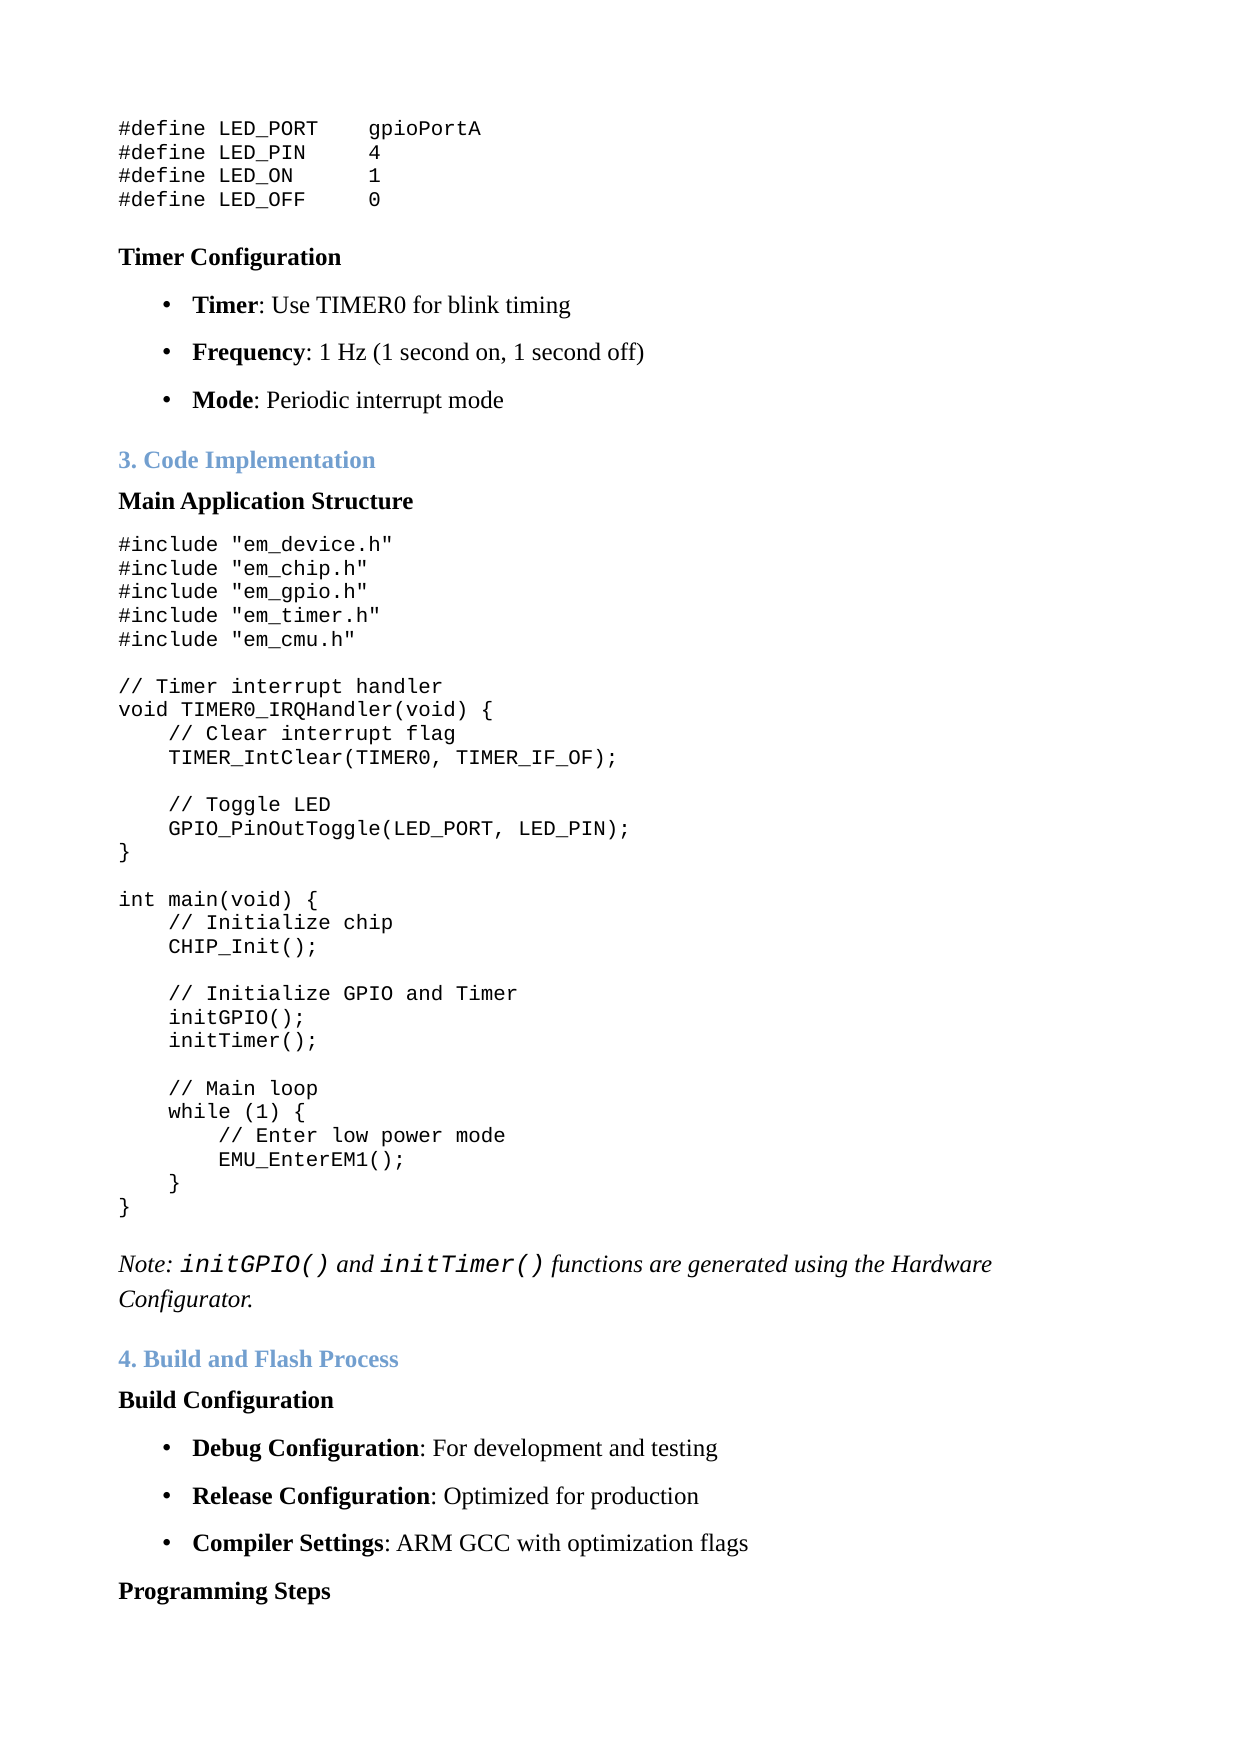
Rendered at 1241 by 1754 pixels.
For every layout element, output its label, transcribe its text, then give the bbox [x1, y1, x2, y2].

list Frequency: 1 Hz (1 second on, 1 second off) [162, 337, 1122, 366]
text Main Application Structure [118, 486, 1122, 515]
list Release Configuration: Optimized for production [162, 1481, 1122, 1509]
text // Clear interrupt flag [118, 723, 1122, 747]
text #include "em_device.h" [118, 534, 1122, 558]
text // Initialize chip [118, 912, 1122, 936]
text #include "em_cmu.h" [118, 628, 1122, 652]
text // Toggle LED [118, 794, 1122, 818]
text initTimer(); [118, 1031, 1122, 1054]
text initGPIO(); [118, 1007, 1122, 1031]
text #define LED_OFF 0 [118, 189, 1122, 213]
text while (1) { [118, 1101, 1122, 1125]
text TIMER_IntClear(TIMER0, TIMER_IF_OF); [118, 747, 1122, 770]
subtitle 3. Code Implementation [118, 445, 1122, 474]
text int main(void) { [118, 889, 1122, 912]
text #define LED_ON 1 [118, 165, 1122, 189]
text CHIP_Init(); [118, 936, 1122, 959]
text GPIO_PinOutToggle(LED_PORT, LED_PIN); [118, 818, 1122, 841]
text // Initialize GPIO and Timer [118, 983, 1122, 1007]
text } [118, 841, 1122, 865]
text #define LED_PIN 4 [118, 142, 1122, 165]
text #include "em_timer.h" [118, 605, 1122, 628]
text // Timer interrupt handler [118, 676, 1122, 699]
text #include "em_gpio.h" [118, 581, 1122, 605]
text // Enter low power mode [118, 1125, 1122, 1149]
text void TIMER0_IRQHandler(void) { [118, 699, 1122, 723]
list Compiler Settings: ARM GCC with optimization flags [162, 1528, 1122, 1557]
text EMU_EnterEM1(); [118, 1149, 1122, 1172]
text // Main loop [118, 1078, 1122, 1101]
list Debug Configuration: For development and testing [162, 1433, 1122, 1462]
text } [118, 1196, 1122, 1220]
list Mode: Periodic interrupt mode [162, 385, 1122, 414]
list Timer: Use TIMER0 for blink timing [162, 290, 1122, 318]
subtitle 4. Build and Flash Process [118, 1344, 1122, 1373]
text } [118, 1172, 1122, 1196]
text Note: initGPIO() and initTimer() functions are generated using the Hardware Configurator. [118, 1249, 1122, 1313]
text Build Configuration [118, 1386, 1122, 1414]
text #define LED_PORT gpioPortA [118, 118, 1122, 142]
text Timer Configuration [118, 242, 1122, 271]
text Programming Steps [118, 1576, 1122, 1605]
text #include "em_chip.h" [118, 558, 1122, 581]
